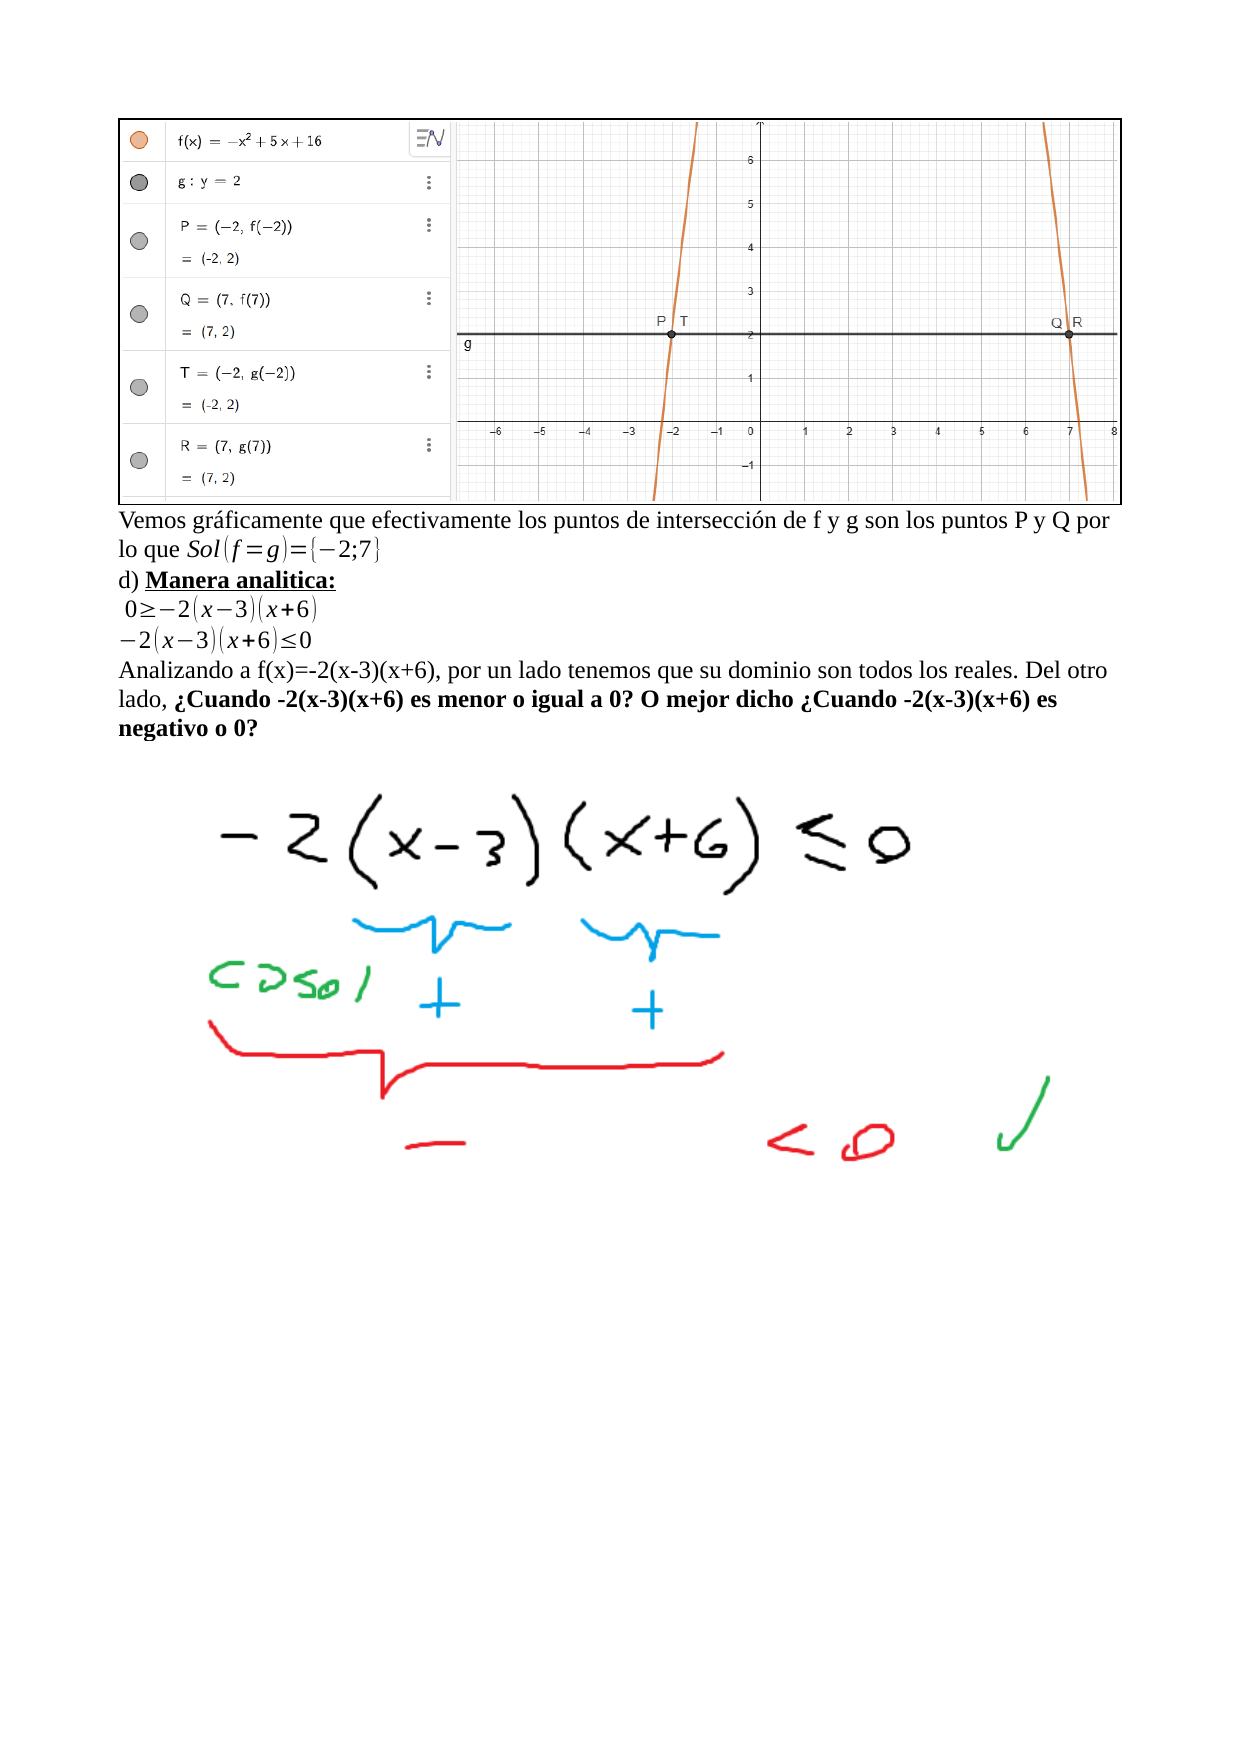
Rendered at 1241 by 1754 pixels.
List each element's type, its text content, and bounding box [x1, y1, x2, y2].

picture [122, 122, 1118, 501]
text Vemos gráficamente que efectivamente los puntos de intersección de f y g son los puntos P y Q por lo que [118, 505, 1122, 565]
text [120, 120, 1120, 504]
picture [118, 741, 1123, 1227]
text Analizando a f(x)=-2(x-3)(x+6), por un lado tenemos que su dominio son todos los reales. Del otro lado, ¿Cuando -2(x-3)(x+6) es menor o igual a 0? O mejor dicho ¿Cuando -2(x-3)(x+6) es negativo o 0? [118, 655, 1122, 741]
text d) Manera analitica: [118, 565, 1122, 594]
